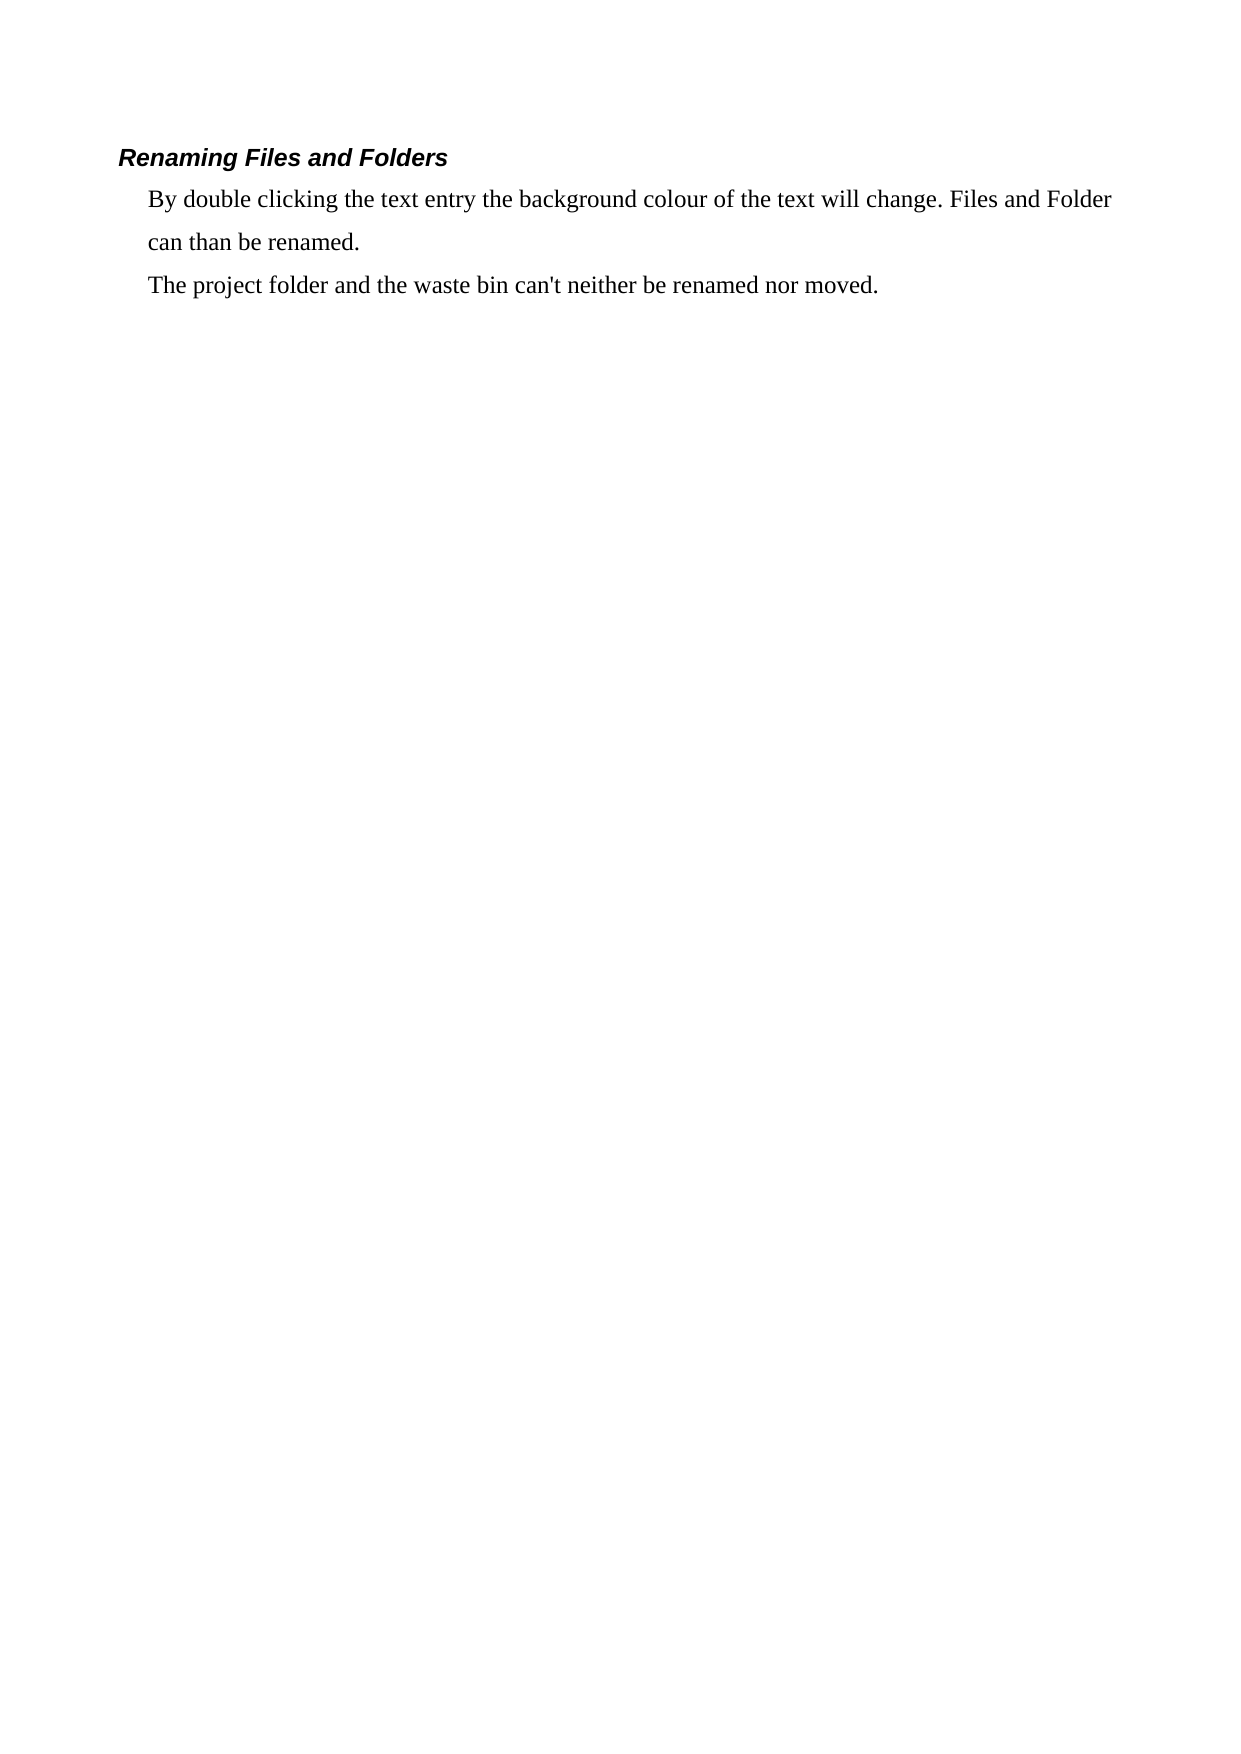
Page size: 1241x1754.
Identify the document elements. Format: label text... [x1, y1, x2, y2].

text By double clicking the text entry the background colour of the text will change. Files and Folder can than be renamed. [148, 184, 1122, 256]
text The project folder and the waste bin can't neither be renamed nor moved. [148, 270, 1122, 299]
subtitle Renaming Files and Folders [118, 143, 1122, 172]
